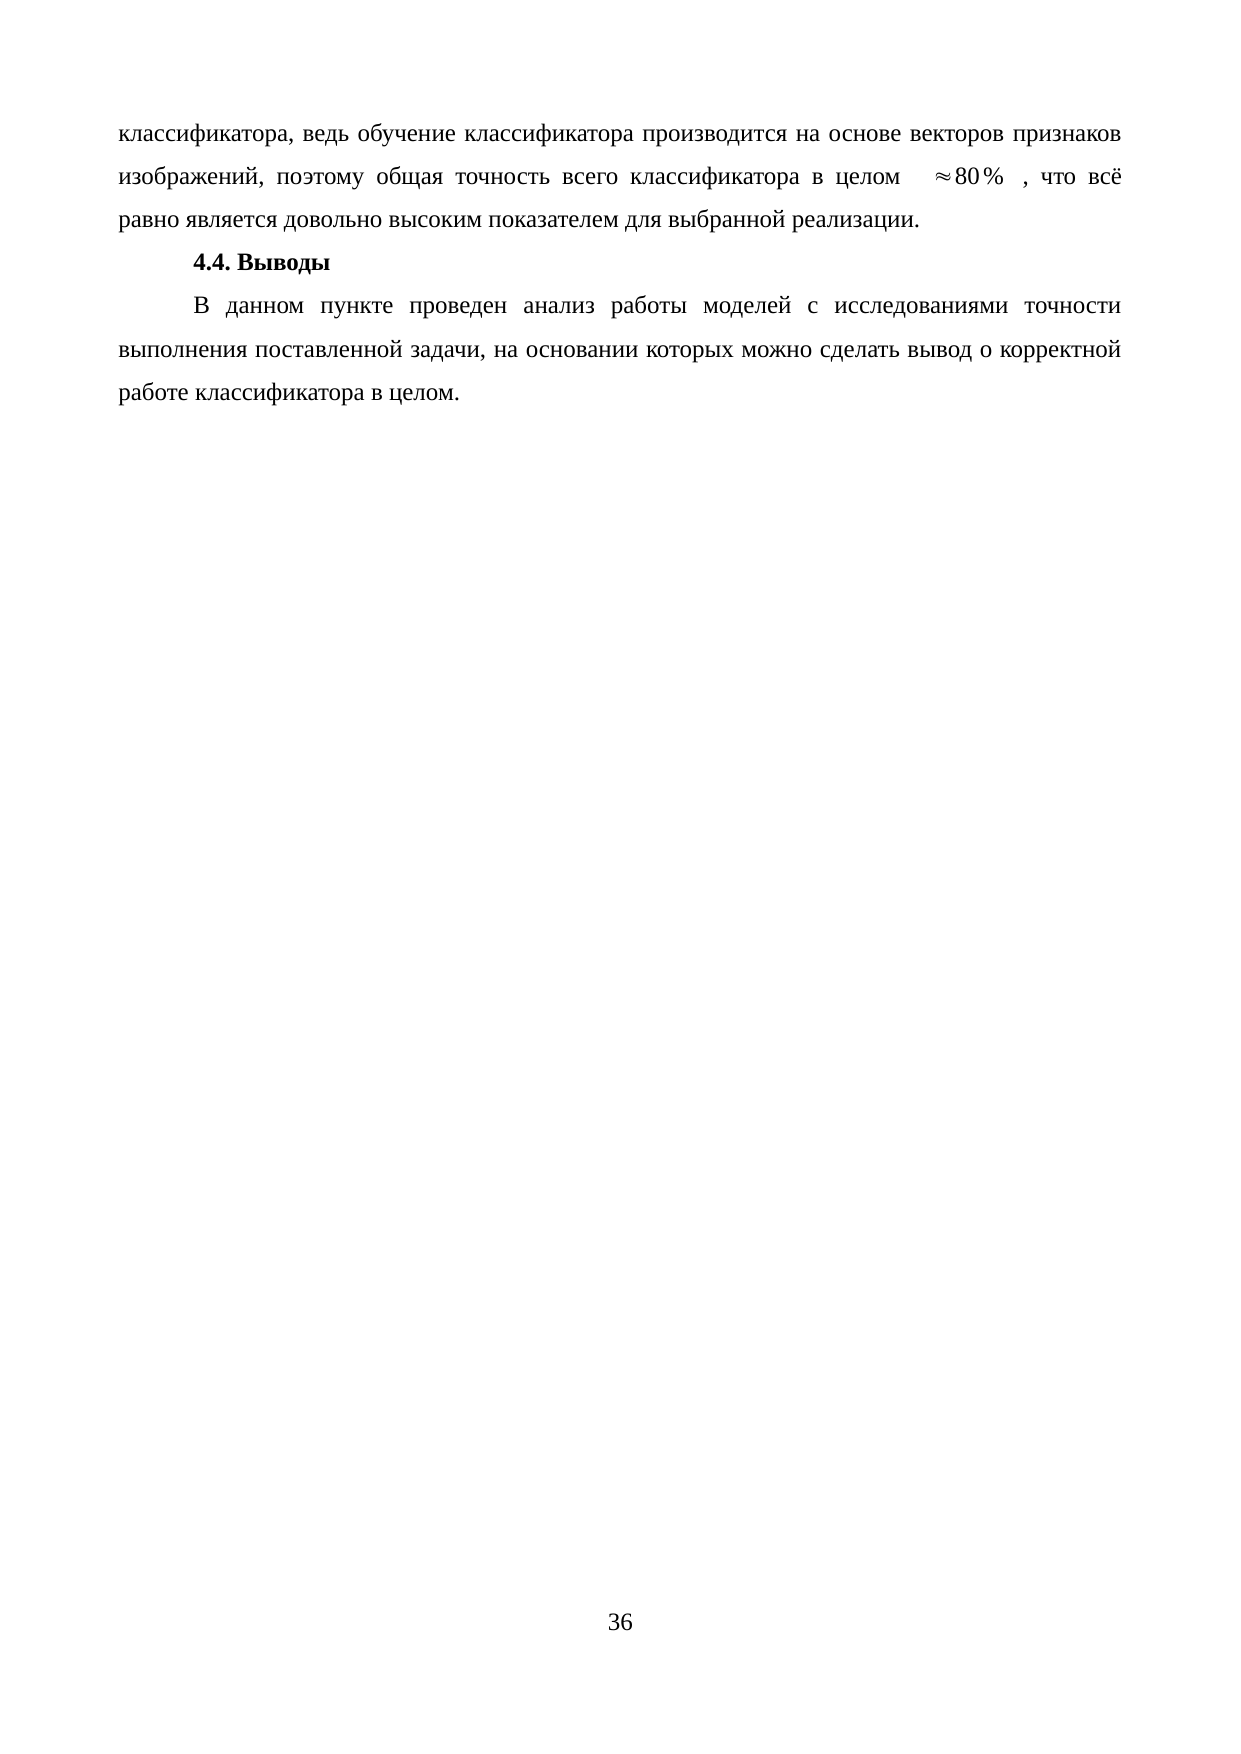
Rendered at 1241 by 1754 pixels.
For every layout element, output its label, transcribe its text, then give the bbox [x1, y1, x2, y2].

text классификатора, ведь обучение классификатора производится на основе векторов признаков изображений, поэтому общая точность всего классификатора в целом , что всё равно является довольно высоким показателем для выбранной реализации. [118, 118, 1122, 233]
text В данном пункте проведен анализ работы моделей с исследованиями точности выполнения поставленной задачи, на основании которых можно сделать вывод о корректной работе классификатора в целом. [118, 291, 1122, 406]
text 4.4. Выводы [118, 247, 1122, 276]
